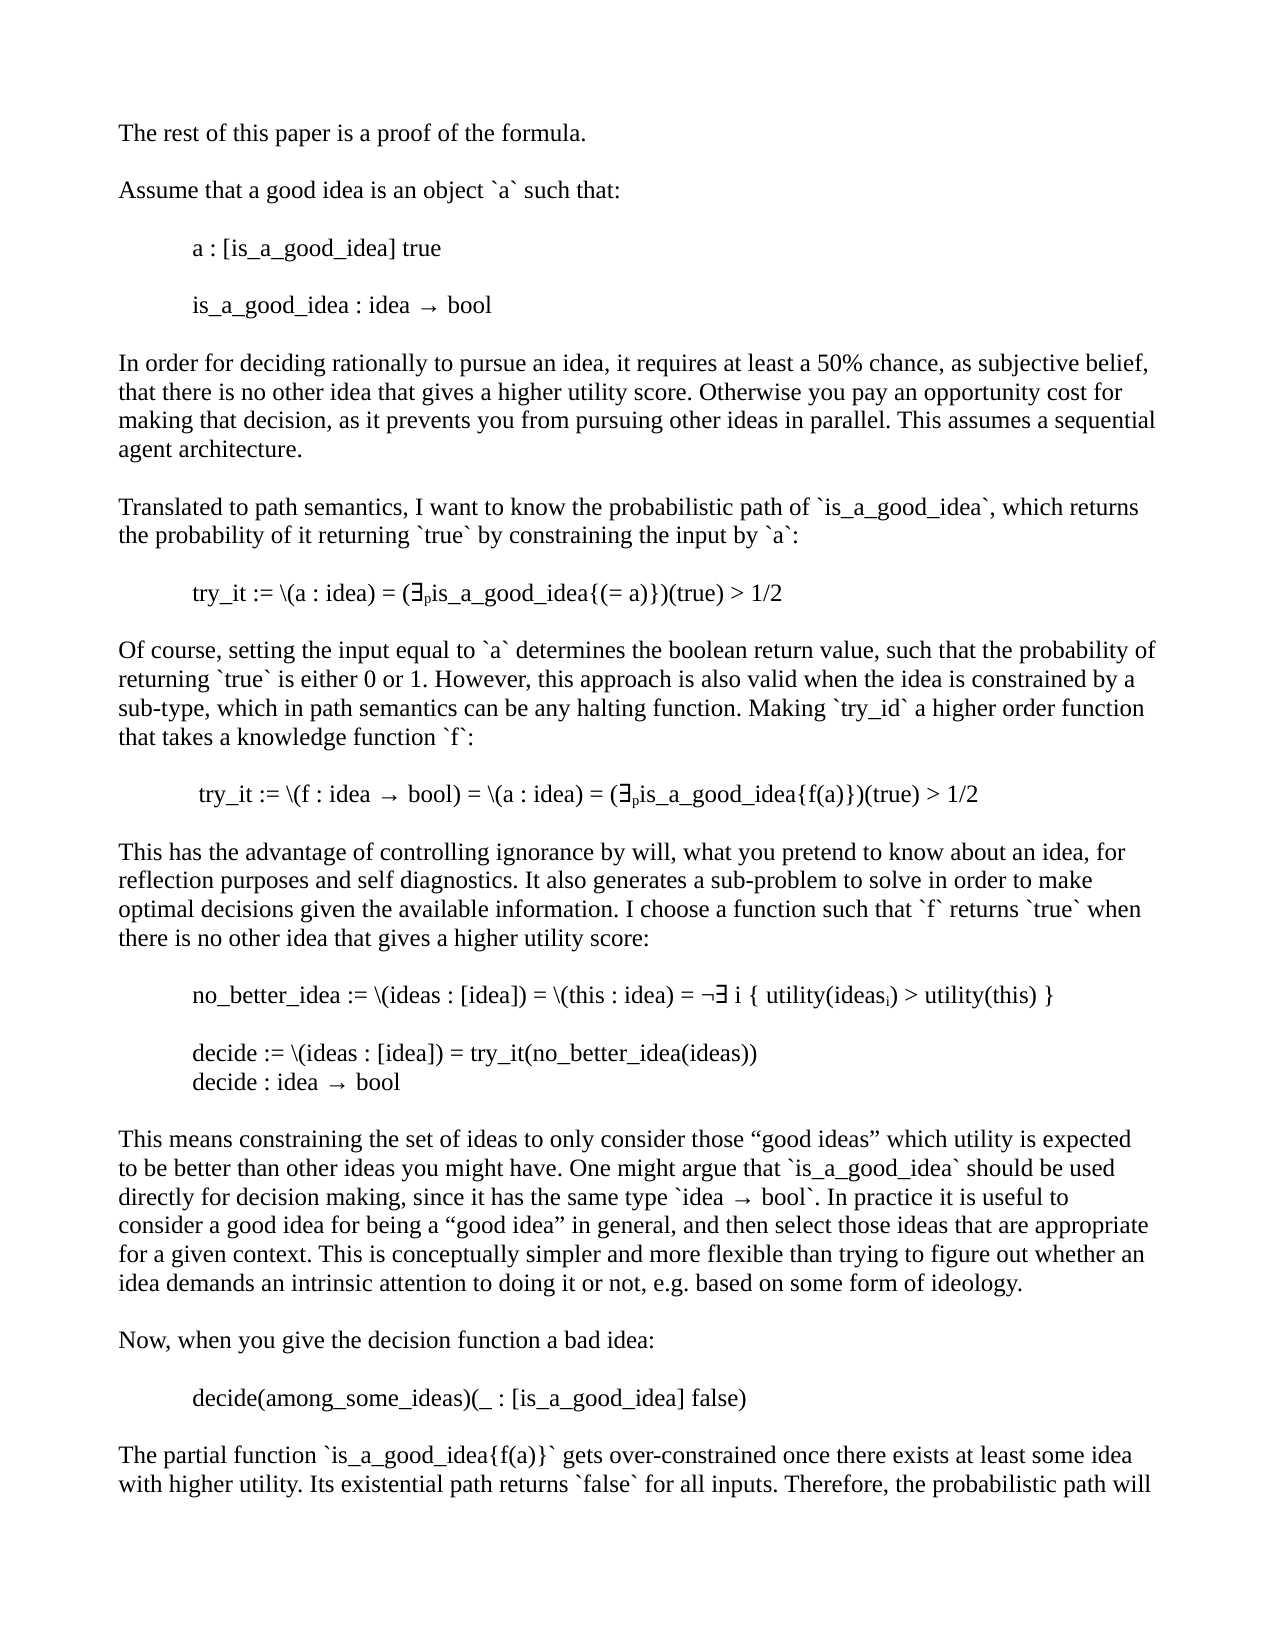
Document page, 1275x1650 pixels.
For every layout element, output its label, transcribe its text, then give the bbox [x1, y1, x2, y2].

text decide := \(ideas : [idea]) = try_it(no_better_idea(ideas)) [118, 1038, 1157, 1067]
text is_a_good_idea : idea → bool [118, 291, 1157, 319]
text Assume that a good idea is an object `a` such that: [118, 176, 1157, 204]
text decide(among_some_ideas)(_ : [is_a_good_idea] false) [118, 1383, 1157, 1412]
text no_better_idea := \(ideas : [idea]) = \(this : idea) = ¬∃ i { utility(ideasi) > utility(this) } [118, 981, 1157, 1009]
text decide : idea → bool [118, 1067, 1157, 1096]
text Translated to path semantics, I want to know the probabilistic path of `is_a_good_idea`, which returns the probability of it returning `true` by constraining the input by `a`: [118, 492, 1157, 549]
text try_it := \(f : idea → bool) = \(a : idea) = (∃pis_a_good_idea{f(a)})(true) > 1/2 [118, 779, 1157, 808]
text The partial function `is_a_good_idea{f(a)}` gets over-constrained once there exists at least some idea with higher utility. Its existential path returns `false` for all inputs. Therefore, the probabilistic path will [118, 1441, 1157, 1498]
text The rest of this paper is a proof of the formula. [118, 118, 1157, 147]
text This has the advantage of controlling ignorance by will, what you pretend to know about an idea, for reflection purposes and self diagnostics. It also generates a sub-problem to solve in order to make optimal decisions given the available information. I choose a function such that `f` returns `true` when there is no other idea that gives a higher utility score: [118, 837, 1157, 952]
text try_it := \(a : idea) = (∃pis_a_good_idea{(= a)})(true) > 1/2 [118, 578, 1157, 636]
text Of course, setting the input equal to `a` determines the boolean return value, such that the probability of returning `true` is either 0 or 1. However, this approach is also valid when the idea is constrained by a sub-type, which in path semantics can be any halting function. Making `try_id` a higher order function that takes a knowledge function `f`: [118, 636, 1157, 751]
text a : [is_a_good_idea] true [118, 233, 1157, 262]
text In order for deciding rationally to pursue an idea, it requires at least a 50% chance, as subjective belief, that there is no other idea that gives a higher utility score. Otherwise you pay an opportunity cost for making that decision, as it prevents you from pursuing other ideas in parallel. This assumes a sequential agent architecture. [118, 348, 1157, 463]
text Now, when you give the decision function a bad idea: [118, 1326, 1157, 1354]
text This means constraining the set of ideas to only consider those “good ideas” which utility is expected to be better than other ideas you might have. One might argue that `is_a_good_idea` should be used directly for decision making, since it has the same type `idea → bool`. In practice it is useful to consider a good idea for being a “good idea” in general, and then select those ideas that are appropriate for a given context. This is conceptually simpler and more flexible than trying to figure out whether an idea demands an intrinsic attention to doing it or not, e.g. based on some form of ideology. [118, 1124, 1157, 1297]
